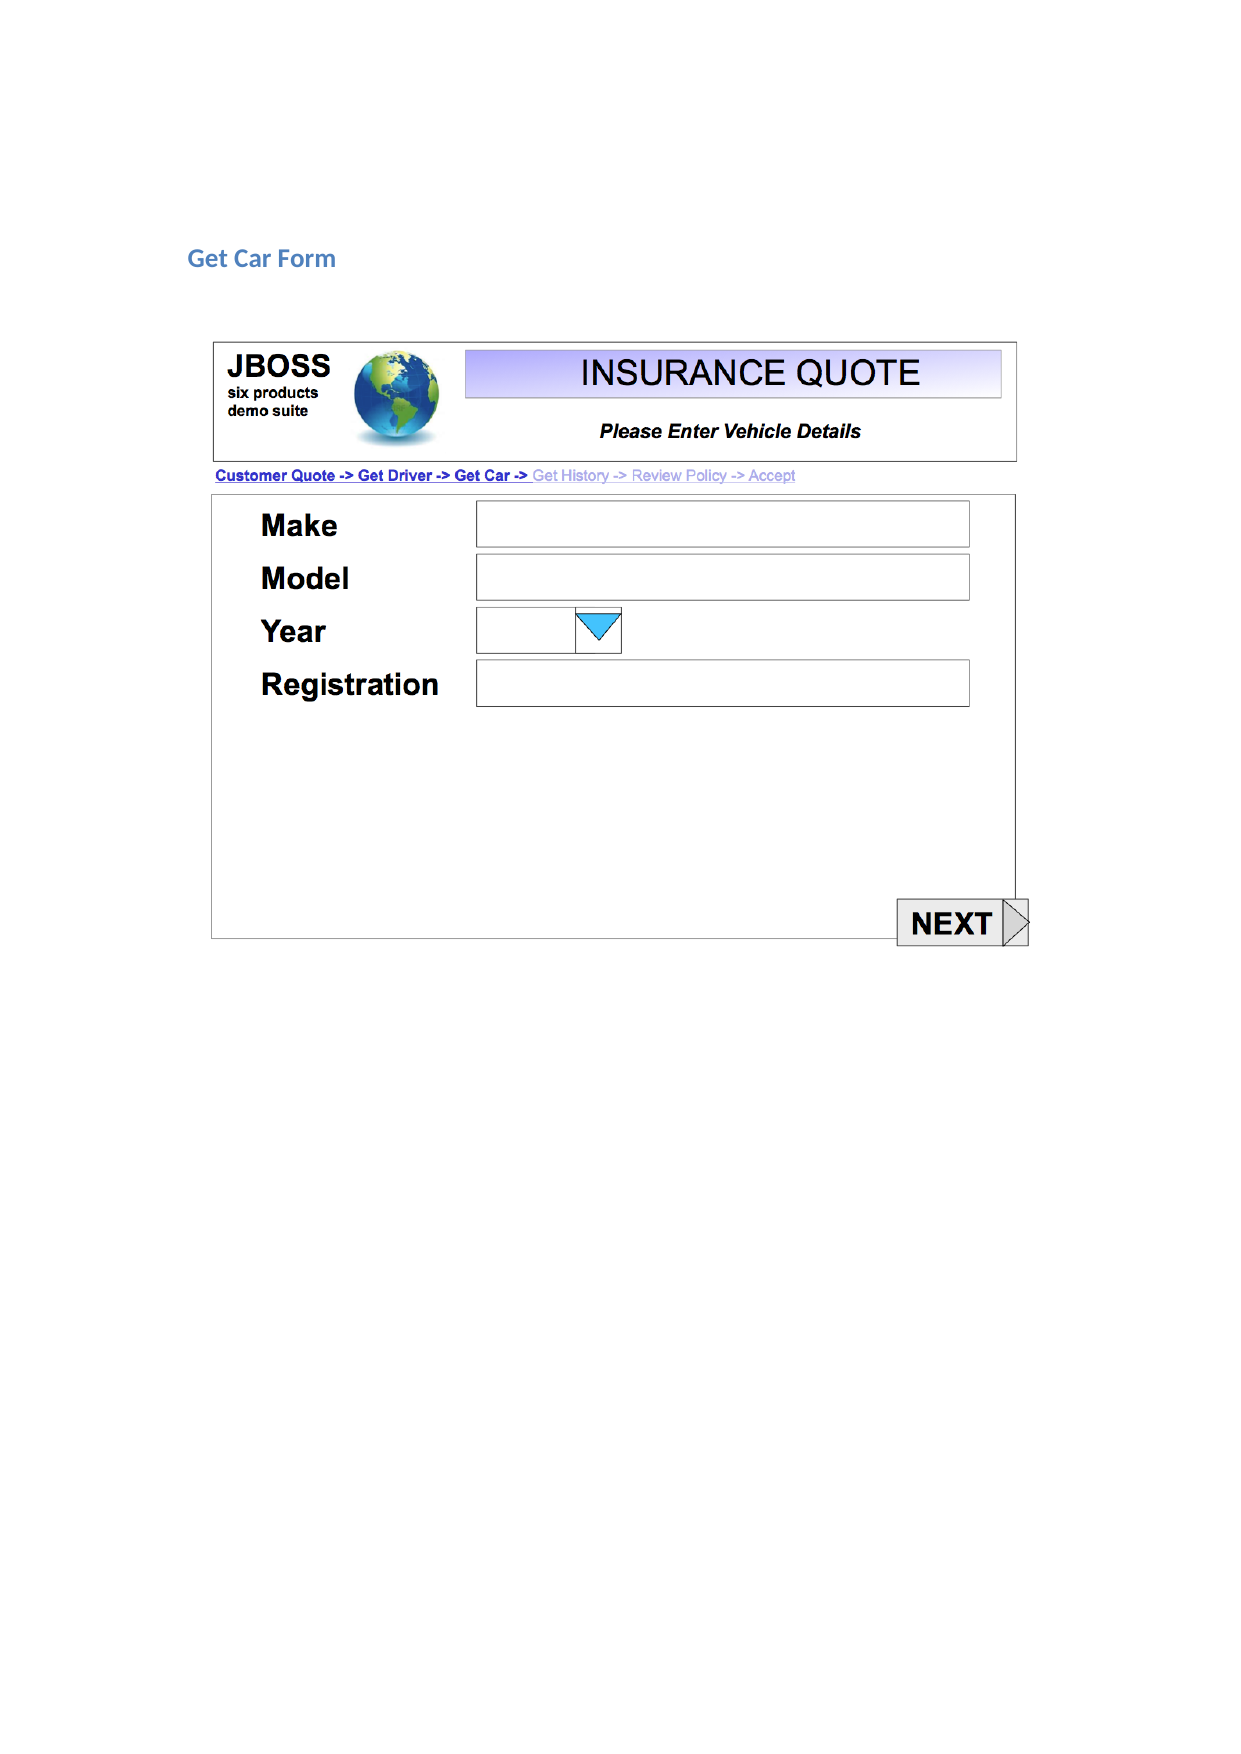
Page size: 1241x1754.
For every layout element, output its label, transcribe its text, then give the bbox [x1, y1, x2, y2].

picture [204, 332, 1034, 950]
subtitle Get Car Form [187, 241, 1053, 274]
